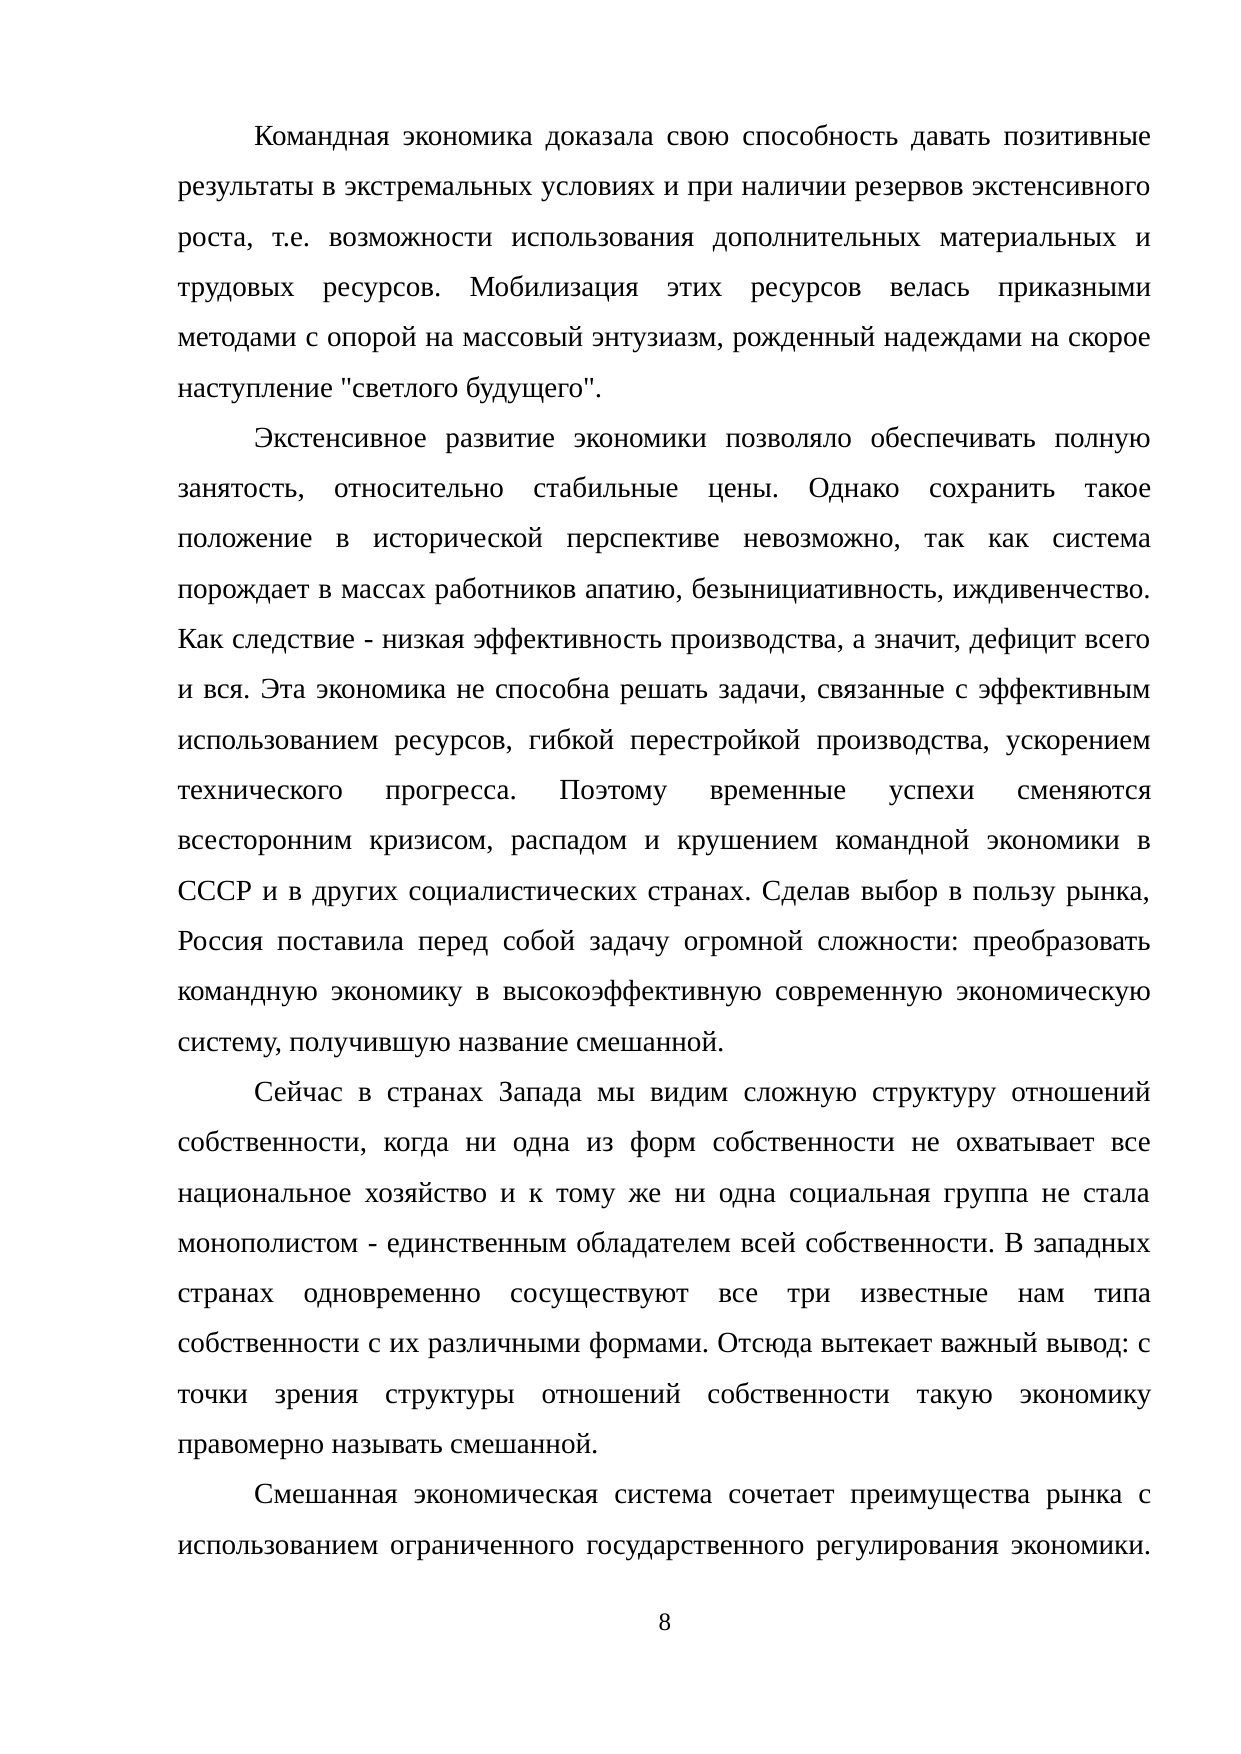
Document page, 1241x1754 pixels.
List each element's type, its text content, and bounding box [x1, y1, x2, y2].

text Командная экономика доказала свою способность давать позитивные результаты в экстремальных условиях и при наличии резервов экстенсивного роста, т.е. возможности использования дополнительных материальных и трудовых ресурсов. Мобилизация этих ресурсов велась приказными методами с опорой на массовый энтузиазм, рожденный надеждами на скорое наступление "светлого будущего". [177, 118, 1152, 403]
text Смешанная экономическая система сочетает преимущества рынка с использованием ограниченного государственного регулирования экономики. [177, 1477, 1152, 1560]
text Сейчас в странах Запада мы видим сложную структуру отношений собственности, когда ни одна из форм собственности не охватывает все национальное хозяйство и к тому же ни одна социальная группа не стала монополистом - единственным обладателем всей собственности. В западных странах одновременно сосуществуют все три известные нам типа собственности с их различными формами. Отсюда вытекает важный вывод: с точки зрения структуры отношений собственности такую экономику правомерно называть смешанной. [177, 1074, 1152, 1460]
text Экстенсивное развитие экономики позволяло обеспечивать полную занятость, относительно стабильные цены. Однако сохранить такое положение в исторической перспективе невозможно, так как система порождает в массах работников апатию, безынициативность, иждивенчество. Как следствие - низкая эффективность производства, а значит, дефицит всего и вся. Эта экономика не способна решать задачи, связанные с эффективным использованием ресурсов, гибкой перестройкой производства, ускорением технического прогресса. Поэтому временные успехи сменяются всесторонним кризисом, распадом и крушением командной экономики в СССР и в других социалистических странах. Сделав выбор в пользу рынка, Россия поставила перед собой задачу огромной сложности: преобразовать командную экономику в высокоэффективную современную экономическую систему, получившую название смешанной. [177, 420, 1152, 1057]
